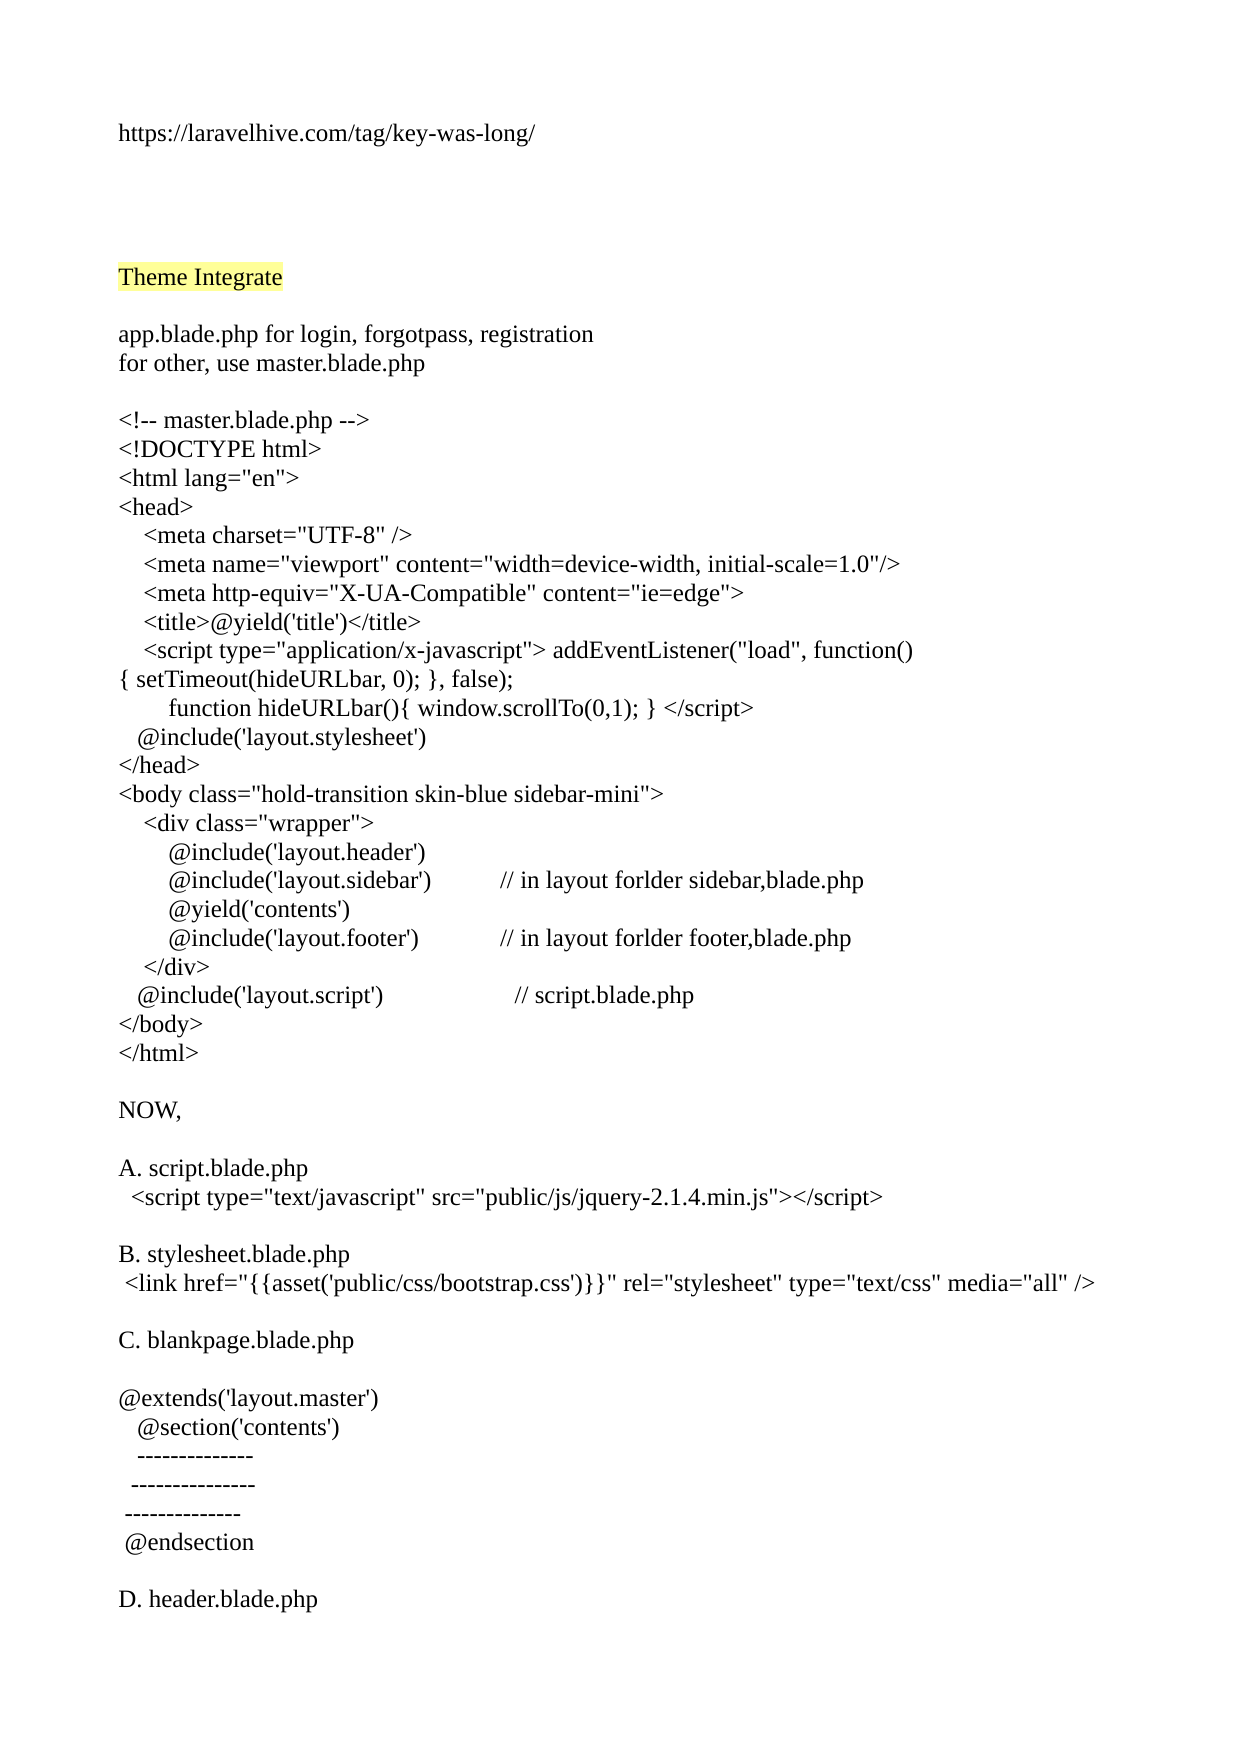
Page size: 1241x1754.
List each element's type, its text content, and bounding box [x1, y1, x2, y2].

text C. blankpage.blade.php [118, 1326, 1122, 1354]
text <body class="hold-transition skin-blue sidebar-mini"> [118, 779, 1122, 808]
text <title>@yield('title')</title> [118, 607, 1122, 636]
text <script type="application/x-javascript"> addEventListener("load", function() { setTimeout(hideURLbar, 0); }, false); [118, 636, 1122, 693]
text @include('layout.header') [118, 837, 1122, 866]
text -------------- [118, 1498, 1122, 1527]
text <!DOCTYPE html> [118, 434, 1122, 463]
text https://laravelhive.com/tag/key-was-long/ [118, 118, 1122, 147]
text @section('contents') [118, 1412, 1122, 1441]
text A. script.blade.php [118, 1153, 1122, 1182]
text @include('layout.stylesheet') [118, 722, 1122, 751]
text -------------- [118, 1441, 1122, 1469]
text D. header.blade.php [118, 1584, 1122, 1613]
text <head> [118, 492, 1122, 521]
text app.blade.php for login, forgotpass, registration [118, 319, 1122, 348]
text <!-- master.blade.php --> [118, 406, 1122, 434]
text <script type="text/javascript" src="public/js/jquery-2.1.4.min.js"></script> [118, 1182, 1122, 1211]
text </head> [118, 751, 1122, 779]
text </div> [118, 952, 1122, 981]
text Theme Integrate [118, 262, 1122, 291]
text @yield('contents') [118, 894, 1122, 923]
text @extends('layout.master') [118, 1383, 1122, 1412]
text @include('layout.footer') // in layout forlder footer,blade.php [118, 923, 1122, 952]
text <div class="wrapper"> [118, 808, 1122, 837]
text NOW, [118, 1096, 1122, 1124]
text --------------- [118, 1469, 1122, 1498]
text <link href="{{asset('public/css/bootstrap.css')}}" rel="stylesheet" type="text/css" media="all" /> [118, 1268, 1122, 1297]
text for other, use master.blade.php [118, 348, 1122, 377]
text function hideURLbar(){ window.scrollTo(0,1); } </script> [118, 693, 1122, 722]
text <html lang="en"> [118, 463, 1122, 492]
text <meta name="viewport" content="width=device-width, initial-scale=1.0"/> [118, 549, 1122, 578]
text </body> [118, 1009, 1122, 1038]
text B. stylesheet.blade.php [118, 1239, 1122, 1268]
text <meta charset="UTF-8" /> [118, 521, 1122, 549]
text @include('layout.script') // script.blade.php [118, 981, 1122, 1009]
text @endsection [118, 1527, 1122, 1556]
text @include('layout.sidebar') // in layout forlder sidebar,blade.php [118, 866, 1122, 894]
text <meta http-equiv="X-UA-Compatible" content="ie=edge"> [118, 578, 1122, 607]
text </html> [118, 1038, 1122, 1067]
